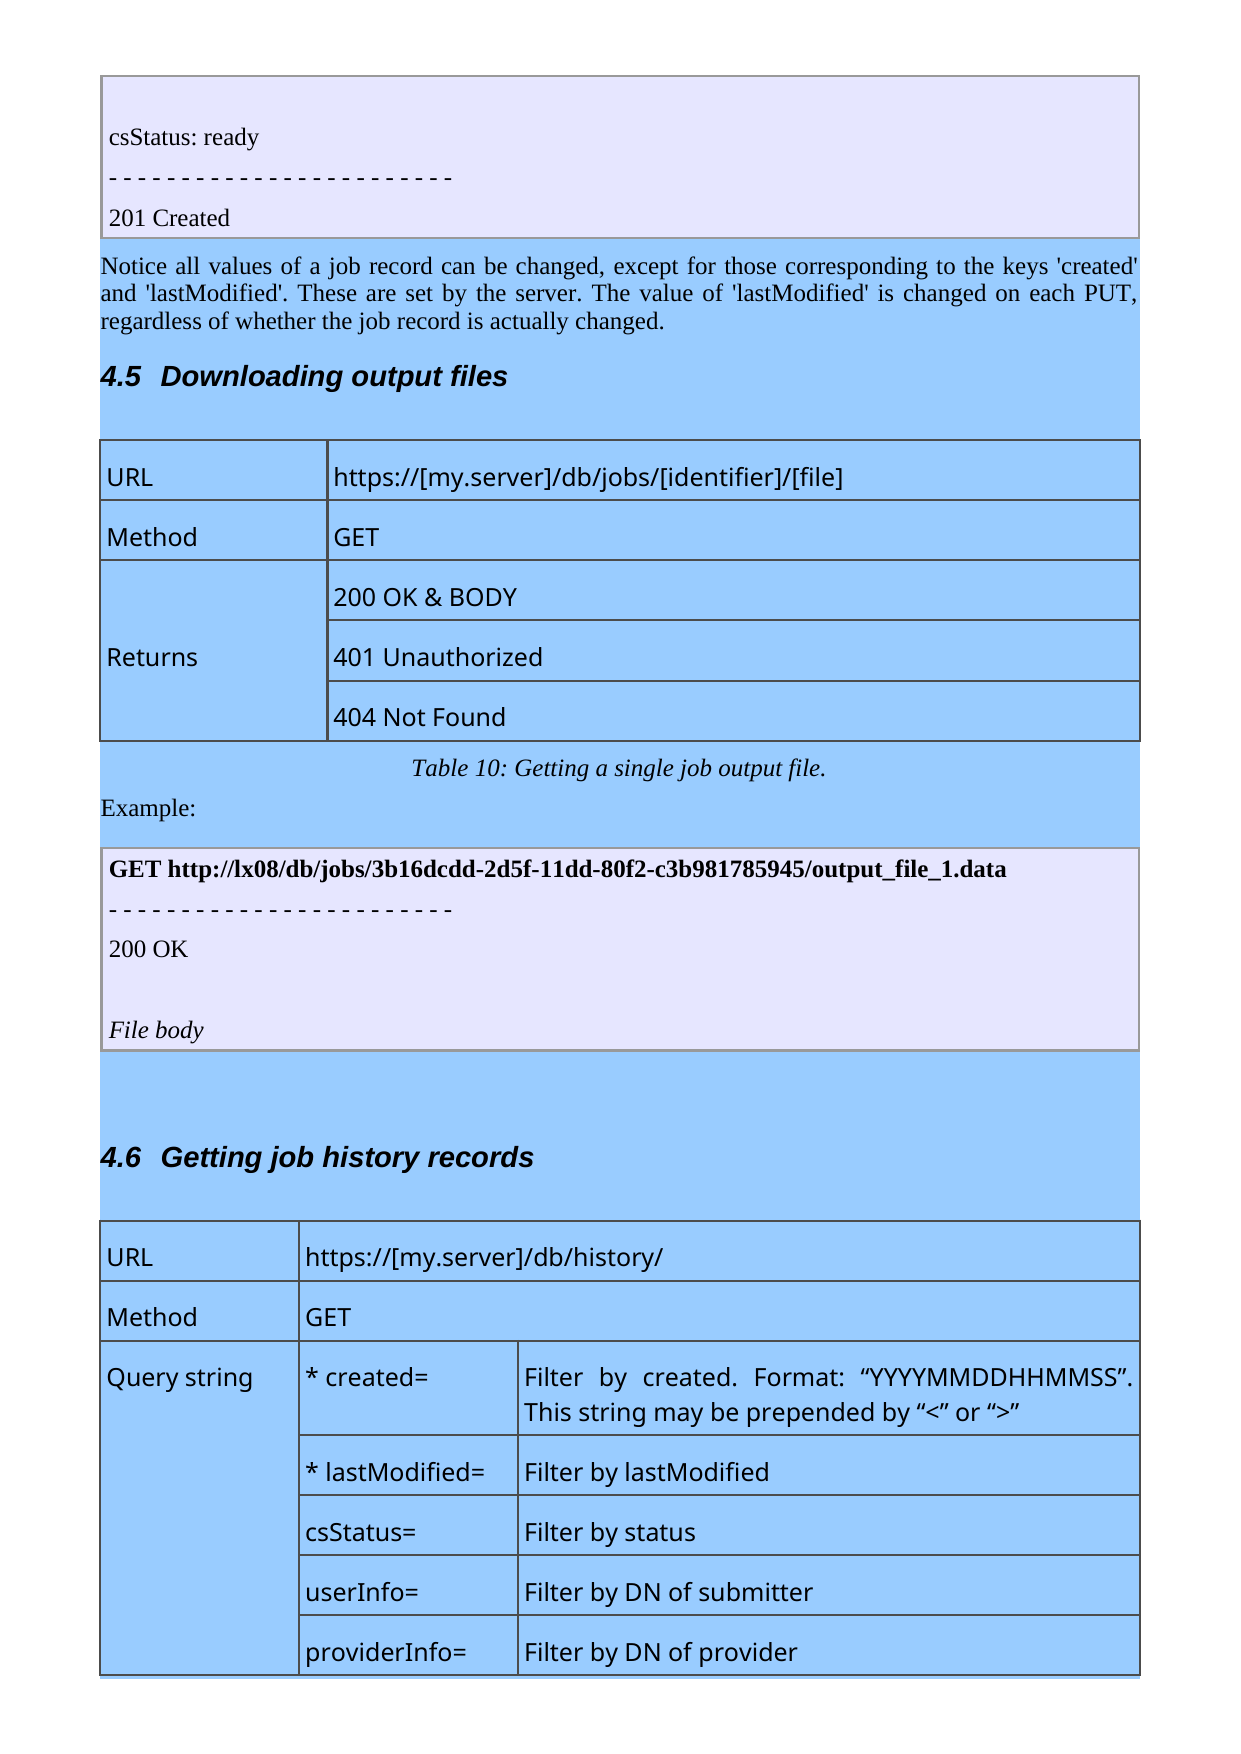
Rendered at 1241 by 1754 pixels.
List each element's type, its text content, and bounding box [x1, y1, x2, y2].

table_cell * lastModified= [300, 1436, 517, 1494]
table_cell Returns [101, 561, 326, 739]
table_cell Filter by lastModified [519, 1436, 1139, 1494]
text csStatus: ready [103, 115, 1138, 151]
table_cell Filter by status [519, 1496, 1139, 1554]
table_header 200 OK & BODY [329, 561, 1139, 619]
table_cell Filter by DN of provider [519, 1616, 1139, 1674]
text - - - - - - - - - - - - - - - - - - - - - - - - [103, 887, 1138, 923]
table_cell 401 Unauthorized [329, 621, 1139, 679]
text - - - - - - - - - - - - - - - - - - - - - - - - [103, 155, 1138, 191]
subtitle Getting job history records [100, 1141, 1140, 1173]
text File body [103, 1008, 1138, 1049]
text Example: [100, 794, 1140, 822]
text GET http://lx08/db/jobs/3b16dcdd-2d5f-11dd-80f2-c3b981785945/output_file_1.data [103, 849, 1138, 883]
table_header * created= [300, 1342, 517, 1434]
text Notice all values of a job record can be changed, except for those corresponding to the keys 'created' and 'lastModified'. These are set by the server. The value of 'lastModified' is changed on each PUT, regardless of whether the job record is actually changed. [100, 252, 1140, 335]
text Table 10: Getting a single job output file. [100, 754, 1140, 782]
text 200 OK [103, 927, 1138, 963]
table_header URL [101, 1222, 298, 1280]
table_header https://[my.server]/db/history/ [300, 1222, 1139, 1280]
table_cell 404 Not Found [329, 682, 1139, 739]
table_cell userInfo= [300, 1556, 517, 1614]
table_header URL [101, 441, 326, 499]
table_cell csStatus= [300, 1496, 517, 1554]
table_cell Query string [101, 1342, 298, 1674]
subtitle Downloading output files [100, 360, 1140, 393]
table_cell providerInfo= [300, 1616, 517, 1674]
table_cell Method [101, 501, 326, 559]
table_header https://[my.server]/db/jobs/[identifier]/[file] [329, 441, 1139, 499]
table_cell Method [101, 1282, 298, 1340]
table_header Filter by created. Format: “YYYYMMDDHHMMSS”. This string may be prepended by “<” or “>” [519, 1342, 1139, 1434]
table_cell GET [300, 1282, 1139, 1340]
text 201 Created [103, 196, 1138, 237]
table_cell Filter by DN of submitter [519, 1556, 1139, 1614]
table_cell GET [329, 501, 1139, 559]
